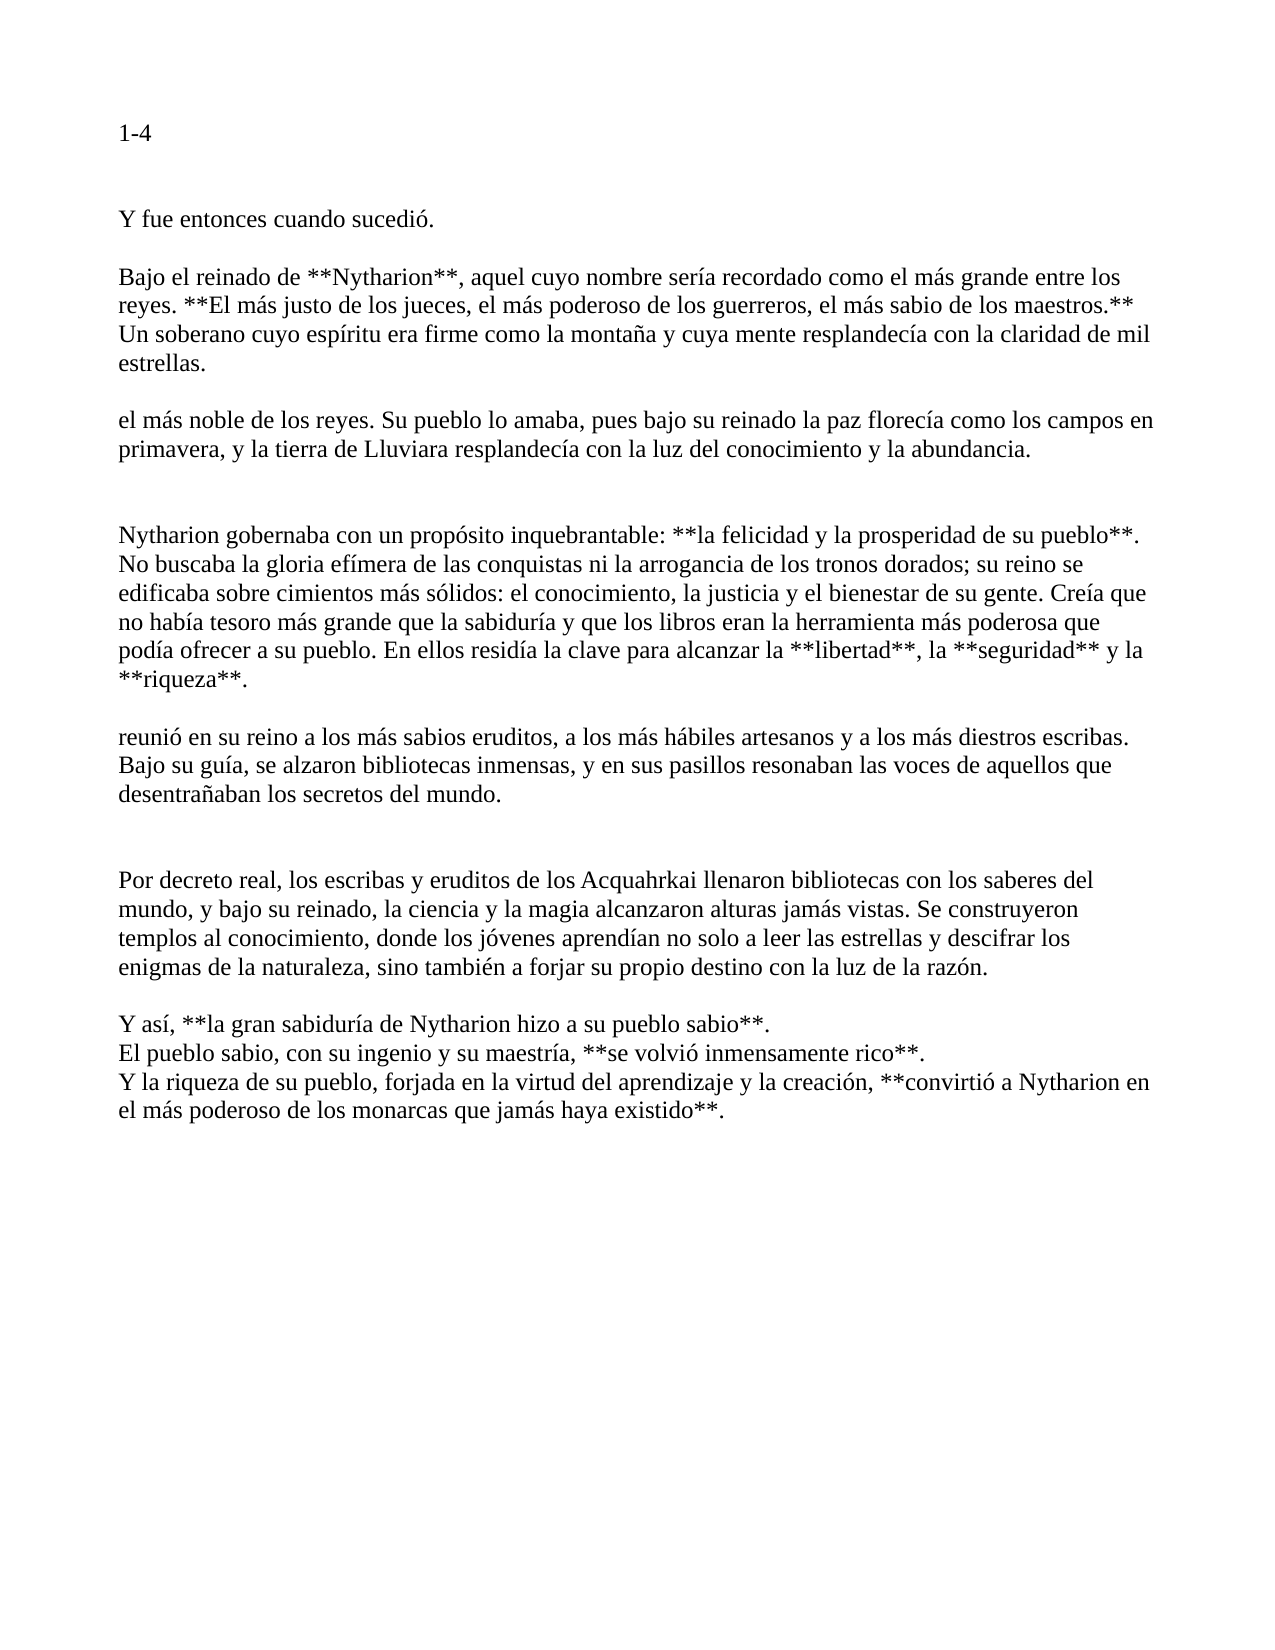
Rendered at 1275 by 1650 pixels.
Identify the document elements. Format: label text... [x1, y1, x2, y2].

text Nytharion gobernaba con un propósito inquebrantable: **la felicidad y la prosperidad de su pueblo**. No buscaba la gloria efímera de las conquistas ni la arrogancia de los tronos dorados; su reino se edificaba sobre cimientos más sólidos: el conocimiento, la justicia y el bienestar de su gente. Creía que no había tesoro más grande que la sabiduría y que los libros eran la herramienta más poderosa que podía ofrecer a su pueblo. En ellos residía la clave para alcanzar la **libertad**, la **seguridad** y la **riqueza**. [118, 521, 1157, 693]
text Y fue entonces cuando sucedió. [118, 204, 1157, 233]
text Y la riqueza de su pueblo, forjada en la virtud del aprendizaje y la creación, **convirtió a Nytharion en el más poderoso de los monarcas que jamás haya existido**. [118, 1067, 1157, 1124]
text 1-4 [118, 118, 1157, 147]
text El pueblo sabio, con su ingenio y su maestría, **se volvió inmensamente rico**. [118, 1038, 1157, 1067]
text Bajo el reinado de **Nytharion**, aquel cuyo nombre sería recordado como el más grande entre los reyes. **El más justo de los jueces, el más poderoso de los guerreros, el más sabio de los maestros.** Un soberano cuyo espíritu era firme como la montaña y cuya mente resplandecía con la claridad de mil estrellas. [118, 262, 1157, 377]
text Por decreto real, los escribas y eruditos de los Acquahrkai llenaron bibliotecas con los saberes del mundo, y bajo su reinado, la ciencia y la magia alcanzaron alturas jamás vistas. Se construyeron templos al conocimiento, donde los jóvenes aprendían no solo a leer las estrellas y descifrar los enigmas de la naturaleza, sino también a forjar su propio destino con la luz de la razón. [118, 866, 1157, 981]
text reunió en su reino a los más sabios eruditos, a los más hábiles artesanos y a los más diestros escribas. Bajo su guía, se alzaron bibliotecas inmensas, y en sus pasillos resonaban las voces de aquellos que desentrañaban los secretos del mundo. [118, 722, 1157, 808]
text el más noble de los reyes. Su pueblo lo amaba, pues bajo su reinado la paz florecía como los campos en primavera, y la tierra de Lluviara resplandecía con la luz del conocimiento y la abundancia. [118, 406, 1157, 463]
text Y así, **la gran sabiduría de Nytharion hizo a su pueblo sabio**. [118, 1009, 1157, 1038]
